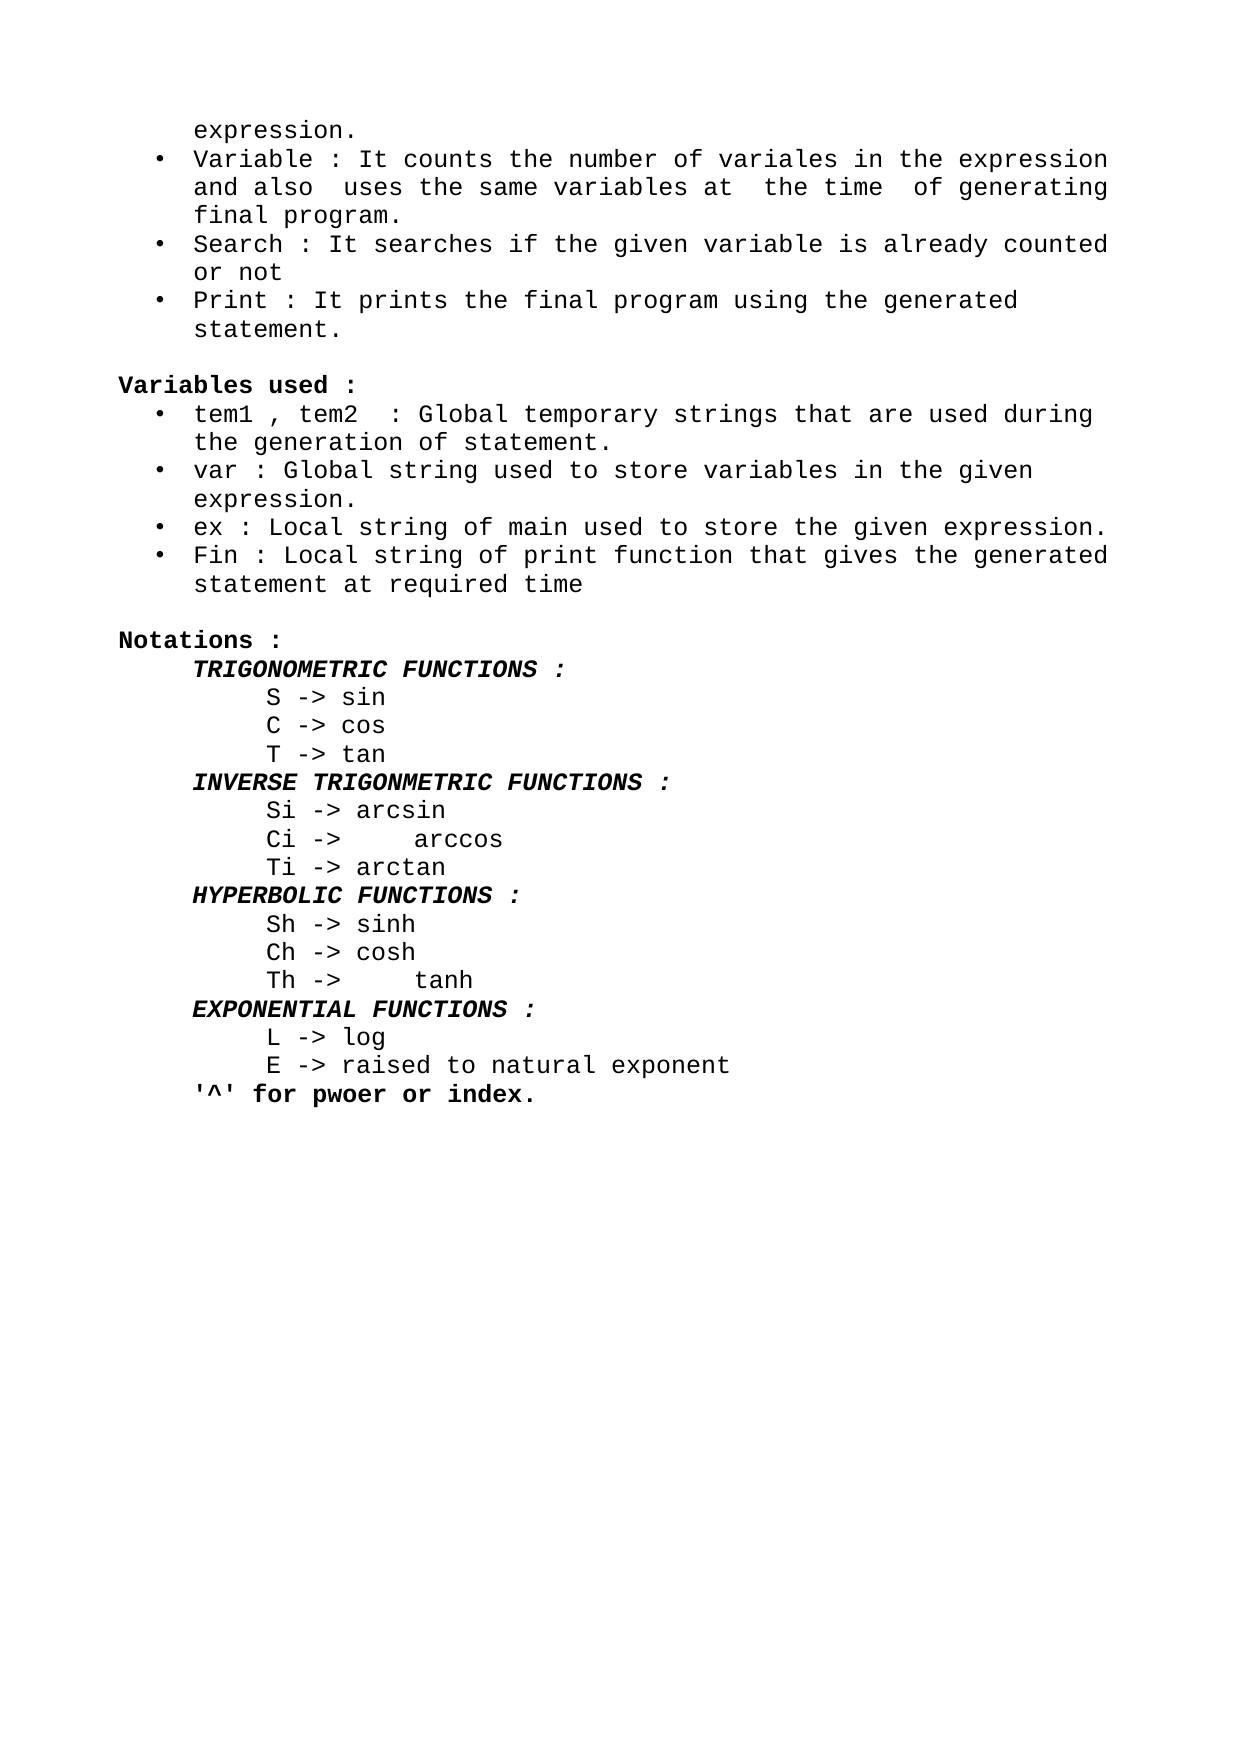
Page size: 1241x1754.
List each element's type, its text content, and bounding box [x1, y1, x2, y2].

text S -> sin [118, 685, 1122, 713]
text Si -> arcsin [118, 798, 1122, 826]
list tem1 , tem2 : Global temporary strings that are used during the generation of statement. [156, 401, 1122, 458]
list var : Global string used to store variables in the given expression. [156, 458, 1122, 515]
text EXPONENTIAL FUNCTIONS : [118, 996, 1122, 1025]
text '^' for pwoer or index. [118, 1081, 1122, 1110]
text T -> tan [118, 741, 1122, 770]
list Search : It searches if the given variable is already counted or not [156, 231, 1122, 288]
list Fin : Local string of print function that gives the generated statement at required time [156, 543, 1122, 600]
text Th -> tanh [118, 968, 1122, 996]
text Notations : [118, 628, 1122, 656]
list ex : Local string of main used to store the given expression. [156, 515, 1122, 543]
text HYPERBOLIC FUNCTIONS : [118, 883, 1122, 911]
list Print : It prints the final program using the generated statement. [156, 288, 1122, 345]
text Ch -> cosh [118, 940, 1122, 968]
text INVERSE TRIGONMETRIC FUNCTIONS : [118, 770, 1122, 798]
text Ti -> arctan [118, 855, 1122, 883]
text Ci -> arccos [118, 826, 1122, 855]
text E -> raised to natural exponent [118, 1053, 1122, 1081]
text Variables used : [118, 373, 1122, 401]
text TRIGONOMETRIC FUNCTIONS : [118, 656, 1122, 685]
text C -> cos [118, 713, 1122, 741]
text L -> log [118, 1025, 1122, 1053]
list expression. [156, 118, 1122, 146]
text Sh -> sinh [118, 911, 1122, 940]
list Variable : It counts the number of variales in the expression and also uses the same variables at the time of generating final program. [156, 146, 1122, 231]
